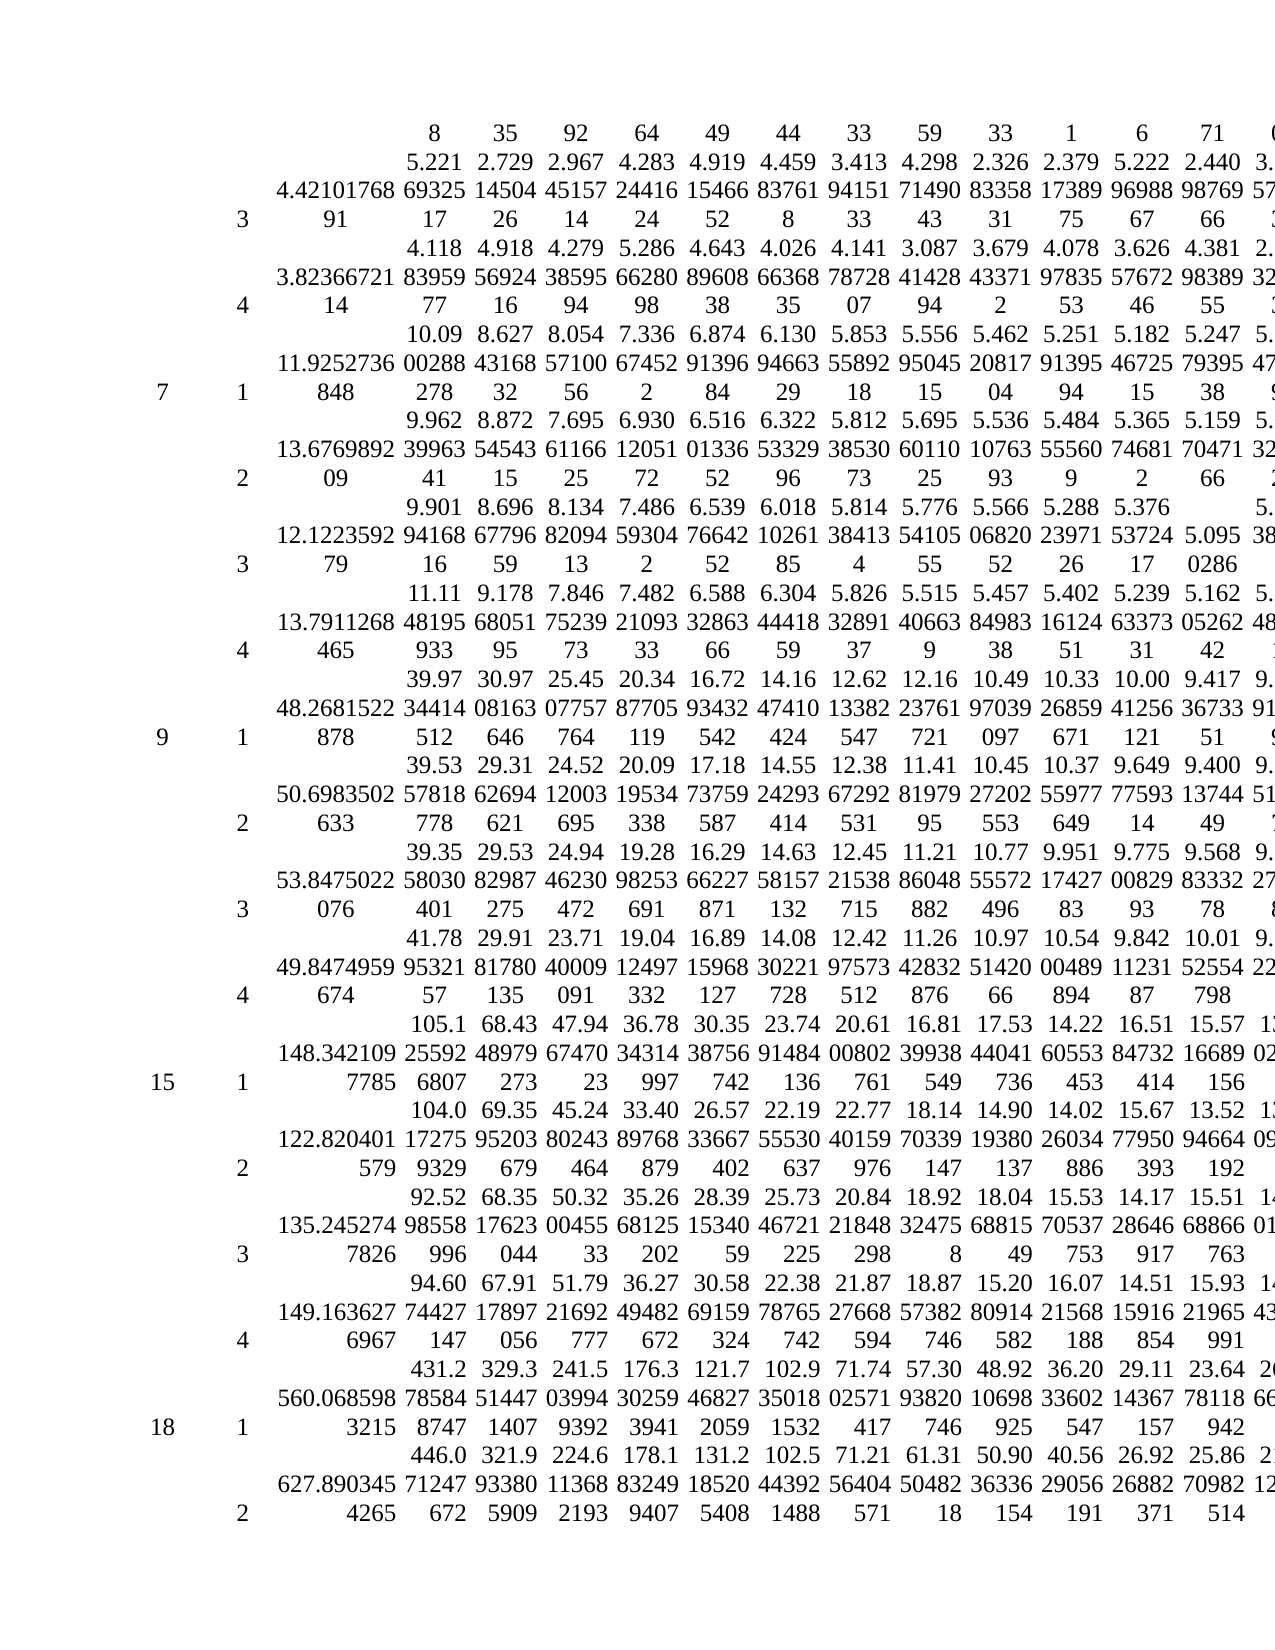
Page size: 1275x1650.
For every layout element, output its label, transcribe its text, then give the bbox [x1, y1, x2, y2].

table_cell 241.5039949392 [540, 1354, 611, 1441]
table_cell [112, 118, 213, 147]
table_cell 14.5601245753 [1248, 1182, 1275, 1268]
table_cell 9.4173673351 [1177, 664, 1248, 751]
table_cell 5.1824760498 [1248, 319, 1275, 406]
table_cell 6.0181026185 [753, 492, 823, 578]
table_cell [272, 118, 399, 147]
table_cell 16.5184732414 [1106, 1009, 1177, 1096]
table_cell 5.4578498338 [965, 578, 1036, 664]
table_cell 8.1348209413 [540, 492, 611, 578]
table_cell 10.3326859671 [1036, 664, 1106, 751]
table_cell 15.6777950393 [1106, 1096, 1177, 1182]
table_cell 26.9226882371 [1106, 1441, 1177, 1527]
table_cell 10.975142066 [965, 923, 1036, 1009]
table_cell 3.8345772736 [1248, 147, 1275, 233]
table_cell 8 [399, 118, 470, 147]
table_cell 4 [213, 1268, 272, 1354]
table_cell 2.5293205031 [1248, 233, 1275, 319]
table_cell 69.3595203679 [470, 1096, 540, 1182]
table_cell 68.4348979273 [470, 1009, 540, 1096]
table_cell 7.4822109333 [611, 578, 682, 664]
table_cell 176.3302593941 [611, 1354, 682, 1441]
table_cell 29.1114367157 [1106, 1354, 1177, 1441]
table_cell 3 [213, 837, 272, 923]
table_cell [112, 492, 213, 578]
table_cell 28.391534059 [682, 1182, 753, 1268]
table_cell 41.789532157 [399, 923, 470, 1009]
table_cell 26.1466663082 [1248, 1354, 1275, 1441]
table_cell 49 [682, 118, 753, 147]
table_cell 10.3755977649 [1036, 751, 1106, 837]
table_cell [112, 1441, 213, 1527]
table_cell 5.484555609 [1036, 406, 1106, 492]
table_cell 14.9019380137 [965, 1096, 1036, 1182]
table_cell 23.6478118942 [1177, 1354, 1248, 1441]
table_cell 20.6100802761 [824, 1009, 894, 1096]
table_cell 627.8903454265 [272, 1441, 399, 1527]
table_cell 10.5400489894 [1036, 923, 1106, 1009]
table_cell 29.3162694621 [470, 751, 540, 837]
table_cell 1 [213, 664, 272, 751]
table_cell 50.320045533 [540, 1182, 611, 1268]
table_cell 3.6265767246 [1106, 233, 1177, 319]
table_cell 19.0412497332 [611, 923, 682, 1009]
table_cell 5.8263289137 [824, 578, 894, 664]
table_cell 21.4512717134 [1248, 1441, 1275, 1527]
table_cell 18.92324758 [894, 1182, 965, 1268]
table_cell 9 [112, 664, 213, 751]
table_cell 49.8474959674 [272, 923, 399, 1009]
table_cell 7.8467523973 [540, 578, 611, 664]
table_cell 61.315048218 [894, 1441, 965, 1527]
table_cell 9.742229068 [1248, 923, 1275, 1009]
table_cell 11.1148195933 [399, 578, 470, 664]
table_cell 9.5132710685 [1248, 837, 1275, 923]
table_cell 14.2260553453 [1036, 1009, 1106, 1096]
table_cell 35.2668125202 [611, 1182, 682, 1268]
table_cell 71.7402571417 [824, 1354, 894, 1441]
table_cell 431.2785848747 [399, 1354, 470, 1441]
table_cell 6.1309466329 [753, 319, 823, 406]
table_cell 23.7491484136 [753, 1009, 823, 1096]
table_cell 92 [540, 118, 611, 147]
table_cell 13.6609128771 [1248, 1096, 1275, 1182]
table_cell 9.5099176397 [1248, 664, 1275, 751]
table_cell 4.2987149043 [894, 147, 965, 233]
table_cell 25.8670982514 [1177, 1441, 1248, 1527]
table_cell 6.8749139684 [682, 319, 753, 406]
table_cell 22.7740159976 [824, 1096, 894, 1182]
table_cell 11.2642832876 [894, 923, 965, 1009]
table_cell 10.0152554798 [1177, 923, 1248, 1009]
table_cell 22.1955530637 [753, 1096, 823, 1182]
table_cell 9.8421123187 [1106, 923, 1177, 1009]
table_cell 9.7750082993 [1106, 837, 1177, 923]
table_cell 25.7346721225 [753, 1182, 823, 1268]
table_cell 5.4021612451 [1036, 578, 1106, 664]
table_cell 5.2216932517 [399, 147, 470, 233]
table_cell 71.2156404571 [824, 1441, 894, 1527]
table_cell 3.679433712 [965, 233, 1036, 319]
table_cell 20.0919534338 [611, 751, 682, 837]
table_cell 15 [112, 1009, 213, 1096]
table_cell 14.0226034886 [1036, 1096, 1106, 1182]
table_cell 2.7291450426 [470, 147, 540, 233]
table_cell 15.5168866763 [1177, 1182, 1248, 1268]
table_cell 44 [753, 118, 823, 147]
table_cell 4.4210176891 [272, 147, 399, 233]
table_cell 18.8757382746 [894, 1268, 965, 1354]
table_cell [112, 147, 213, 233]
table_cell 15.2080914582 [965, 1268, 1036, 1354]
table_cell 30.3538756742 [682, 1009, 753, 1096]
table_cell 71 [1177, 118, 1248, 147]
table_cell 5.8123853073 [824, 406, 894, 492]
table_cell 7.486593042 [611, 492, 682, 578]
table_cell 13.4202917821 [1248, 1009, 1275, 1096]
table_cell 26.5733667402 [682, 1096, 753, 1182]
table_cell 39.9734414512 [399, 664, 470, 751]
table_cell 68.3517623044 [470, 1182, 540, 1268]
table_cell 14.6358157132 [753, 837, 823, 923]
table_cell [112, 1268, 213, 1354]
table_cell 148.3421097785 [272, 1009, 399, 1096]
table_cell [112, 233, 213, 319]
table_cell 29.9181780135 [470, 923, 540, 1009]
table_cell 12.122359279 [272, 492, 399, 578]
table_cell 14.5115916854 [1106, 1268, 1177, 1354]
table_cell 4 [213, 233, 272, 319]
table_cell 16.8139938549 [894, 1009, 965, 1096]
table_cell 446.071247672 [399, 1441, 470, 1527]
table_cell 47.946747023 [540, 1009, 611, 1096]
table_cell 5.5361076393 [965, 406, 1036, 492]
table_cell 30.5869159324 [682, 1268, 753, 1354]
table_cell [112, 1096, 213, 1182]
table_cell 4.1417872807 [824, 233, 894, 319]
table_cell 5.4622081704 [965, 319, 1036, 406]
table_cell 4.9191546652 [682, 147, 753, 233]
table_cell 39.3558030401 [399, 837, 470, 923]
table_cell 33 [965, 118, 1036, 147]
table_cell 4.1188395977 [399, 233, 470, 319]
table_cell 329.3514471407 [470, 1354, 540, 1441]
table_cell 21.8727668594 [824, 1268, 894, 1354]
table_cell 2.9674515714 [540, 147, 611, 233]
table_cell 14.1647410424 [753, 664, 823, 751]
table_cell 6.5160133652 [682, 406, 753, 492]
table_cell 122.820401579 [272, 1096, 399, 1182]
table_cell 224.6113682193 [540, 1441, 611, 1527]
table_cell 59 [894, 118, 965, 147]
table_cell 2 [213, 1441, 272, 1527]
table_cell 14.8543819796 [1248, 1268, 1275, 1354]
table_cell 11.2186048882 [894, 837, 965, 923]
table_cell 5.8535589218 [824, 319, 894, 406]
table_cell 11.418197995 [894, 751, 965, 837]
table_cell 11.9252736848 [272, 319, 399, 406]
table_cell [112, 406, 213, 492]
table_cell 2 [213, 1096, 272, 1182]
table_cell 102.5443921488 [753, 1441, 823, 1527]
table_cell 121.7468272059 [682, 1354, 753, 1441]
table_cell 14.5524293414 [753, 751, 823, 837]
table_cell 12.4297573512 [824, 923, 894, 1009]
table_cell 48.9210698925 [965, 1354, 1036, 1441]
table_cell 25.4507757764 [540, 664, 611, 751]
table_cell 16.0721568188 [1036, 1268, 1106, 1354]
table_cell 36.2033602547 [1036, 1354, 1106, 1441]
table_cell 16.7293432542 [682, 664, 753, 751]
table_cell 131.2185205408 [682, 1441, 753, 1527]
table_cell 5.814384134 [824, 492, 894, 578]
table_cell 33.4089768879 [611, 1096, 682, 1182]
table_cell 5.1824672515 [1106, 319, 1177, 406]
table_cell 13.676989209 [272, 406, 399, 492]
table_cell 4.0266636835 [753, 233, 823, 319]
table_cell 23.7140009091 [540, 923, 611, 1009]
table_cell 48.2681522878 [272, 664, 399, 751]
table_cell 4.0789783553 [1036, 233, 1106, 319]
table_cell 9.6497759314 [1106, 751, 1177, 837]
table_cell 135.2452747826 [272, 1182, 399, 1268]
table_cell 5.2396337331 [1106, 578, 1177, 664]
table_cell 50.6983502633 [272, 751, 399, 837]
table_cell 10.0900288278 [399, 319, 470, 406]
table_cell 102.9350181532 [753, 1354, 823, 1441]
table_cell 35 [470, 118, 540, 147]
table_cell 33 [824, 118, 894, 147]
table_cell 94.6074427147 [399, 1268, 470, 1354]
table_cell 53.8475022076 [272, 837, 399, 923]
table_cell 2.4409876966 [1177, 147, 1248, 233]
table_cell 12.4521538715 [824, 837, 894, 923]
table_cell 8.8725454315 [470, 406, 540, 492]
table_cell 20.3487705119 [611, 664, 682, 751]
table_cell 3 [213, 1182, 272, 1268]
table_cell 5.2484863711 [1248, 578, 1275, 664]
table_cell 5.7765410555 [894, 492, 965, 578]
table_cell 19.2898253691 [611, 837, 682, 923]
table_cell 4.9185692416 [470, 233, 540, 319]
table_cell 7.6956116625 [540, 406, 611, 492]
table_cell 9.5065125177 [1248, 751, 1275, 837]
table_cell 6.9301205172 [611, 406, 682, 492]
table_cell 104.0172759329 [399, 1096, 470, 1182]
table_cell 24.5212003695 [540, 751, 611, 837]
table_cell 39.5357818778 [399, 751, 470, 837]
table_cell 5.6956011025 [894, 406, 965, 492]
table_cell 14.0830221728 [753, 923, 823, 1009]
table_cell 14.1728646917 [1106, 1182, 1177, 1268]
table_cell 12.3867292531 [824, 751, 894, 837]
table_cell 6.3044441859 [753, 578, 823, 664]
table_cell 9.1786805195 [470, 578, 540, 664]
table_cell 8.0545710056 [540, 319, 611, 406]
table_cell 64 [611, 118, 682, 147]
table_cell 5.2519139594 [1036, 319, 1106, 406]
table_cell 6.3225332996 [753, 406, 823, 492]
table_cell 9.4001374449 [1177, 751, 1248, 837]
table_cell 3.0607018706 [1248, 118, 1275, 147]
table_cell 10.4997039097 [965, 664, 1036, 751]
table_cell 5.163389255 [1248, 492, 1275, 578]
table_cell 15.9321965991 [1177, 1268, 1248, 1354]
table_cell 10.4527202553 [965, 751, 1036, 837]
table_cell 4.6438960838 [682, 233, 753, 319]
table_cell 9.5688333278 [1177, 837, 1248, 923]
table_cell 5.3765372417 [1106, 492, 1177, 578]
table_cell 10.7755572496 [965, 837, 1036, 923]
table_cell 3 [213, 492, 272, 578]
table_cell 5.1620526242 [1177, 578, 1248, 664]
table_cell [112, 1182, 213, 1268]
table_cell 17.5344041736 [965, 1009, 1036, 1096]
table_cell 2.3268335831 [965, 147, 1036, 233]
table_cell 36.2749482672 [611, 1268, 682, 1354]
table_cell 8.6274316832 [470, 319, 540, 406]
table_cell 57.3093820746 [894, 1354, 965, 1441]
table_cell 9.9623996341 [399, 406, 470, 492]
table_cell 12.6213382547 [824, 664, 894, 751]
table_cell 9.9511742783 [1036, 837, 1106, 923]
table_cell 8.6966779659 [470, 492, 540, 578]
table_cell 321.9933805909 [470, 1441, 540, 1527]
table_cell 149.1636276967 [272, 1268, 399, 1354]
table_cell 5.2477939538 [1177, 319, 1248, 406]
table_cell 6.5397664252 [682, 492, 753, 578]
table_cell 5.515406639 [894, 578, 965, 664]
table_cell 18.046881549 [965, 1182, 1036, 1268]
table_cell 1 [213, 1009, 272, 1096]
table_cell 5.2866628098 [611, 233, 682, 319]
table_cell 4.459837618 [753, 147, 823, 233]
table_cell 67.9117897056 [470, 1268, 540, 1354]
table_cell 3.4139415133 [824, 147, 894, 233]
table_cell [112, 751, 213, 837]
table_cell 40.5629056191 [1036, 1441, 1106, 1527]
table_cell 15.5716689156 [1177, 1009, 1248, 1096]
table_cell [112, 578, 213, 664]
table_cell 45.2480243464 [540, 1096, 611, 1182]
table_cell 4.2793859594 [540, 233, 611, 319]
table_cell 29.5382987275 [470, 837, 540, 923]
table_cell 15.5370537753 [1036, 1182, 1106, 1268]
table_cell 5.0950286 [1177, 492, 1248, 578]
table_cell 6.5883286366 [682, 578, 753, 664]
table_cell 22.3878765742 [753, 1268, 823, 1354]
table_cell [112, 837, 213, 923]
table_cell 2 [213, 406, 272, 492]
table_cell 5.5569504515 [894, 319, 965, 406]
table_cell 7.336674522 [611, 319, 682, 406]
table_cell 5.1597047166 [1177, 406, 1248, 492]
table_cell 105.1255926807 [399, 1009, 470, 1096]
table_cell 178.1832499407 [611, 1441, 682, 1527]
table_cell 30.9708163646 [470, 664, 540, 751]
table_cell 92.5298558996 [399, 1182, 470, 1268]
table_cell 2 [213, 751, 272, 837]
table_cell 3.0874142894 [894, 233, 965, 319]
table_cell 51.7921692777 [540, 1268, 611, 1354]
table_cell 10.0041256121 [1106, 664, 1177, 751]
table_cell 7 [112, 319, 213, 406]
table_cell 5.365746812 [1106, 406, 1177, 492]
table_cell 16.8915968127 [682, 923, 753, 1009]
table_cell 560.0685983215 [272, 1354, 399, 1441]
table_cell 20.8421848298 [824, 1182, 894, 1268]
table_cell 18.1470339147 [894, 1096, 965, 1182]
table_cell 4 [213, 923, 272, 1009]
table_cell 1 [213, 319, 272, 406]
table_cell [213, 118, 272, 147]
table_cell 36.7834314997 [611, 1009, 682, 1096]
table_cell 12.1623761721 [894, 664, 965, 751]
table_cell 4.2832441624 [611, 147, 682, 233]
table_cell 1 [1036, 118, 1106, 147]
table_cell 5.2229698867 [1106, 147, 1177, 233]
table_cell 16.2966227871 [682, 837, 753, 923]
table_cell [112, 923, 213, 1009]
table_cell 1 [213, 1354, 272, 1441]
table_cell 4 [213, 578, 272, 664]
table_cell 5.0503276124 [1248, 406, 1275, 492]
table_cell 50.9036336154 [965, 1441, 1036, 1527]
table_cell 6 [1106, 118, 1177, 147]
table_cell 9.9019416816 [399, 492, 470, 578]
table_cell 3.8236672114 [272, 233, 399, 319]
table_cell 17.1873759587 [682, 751, 753, 837]
table_cell 4.3819838955 [1177, 233, 1248, 319]
table_cell 2.3791738975 [1036, 147, 1106, 233]
table_cell 5.2882397126 [1036, 492, 1106, 578]
table_cell 3 [213, 147, 272, 233]
table_cell 5.5660682052 [965, 492, 1036, 578]
table_cell 18 [112, 1354, 213, 1441]
table_cell 13.7911268465 [272, 578, 399, 664]
table_cell 24.9446230472 [540, 837, 611, 923]
table_cell 13.5294664192 [1177, 1096, 1248, 1182]
